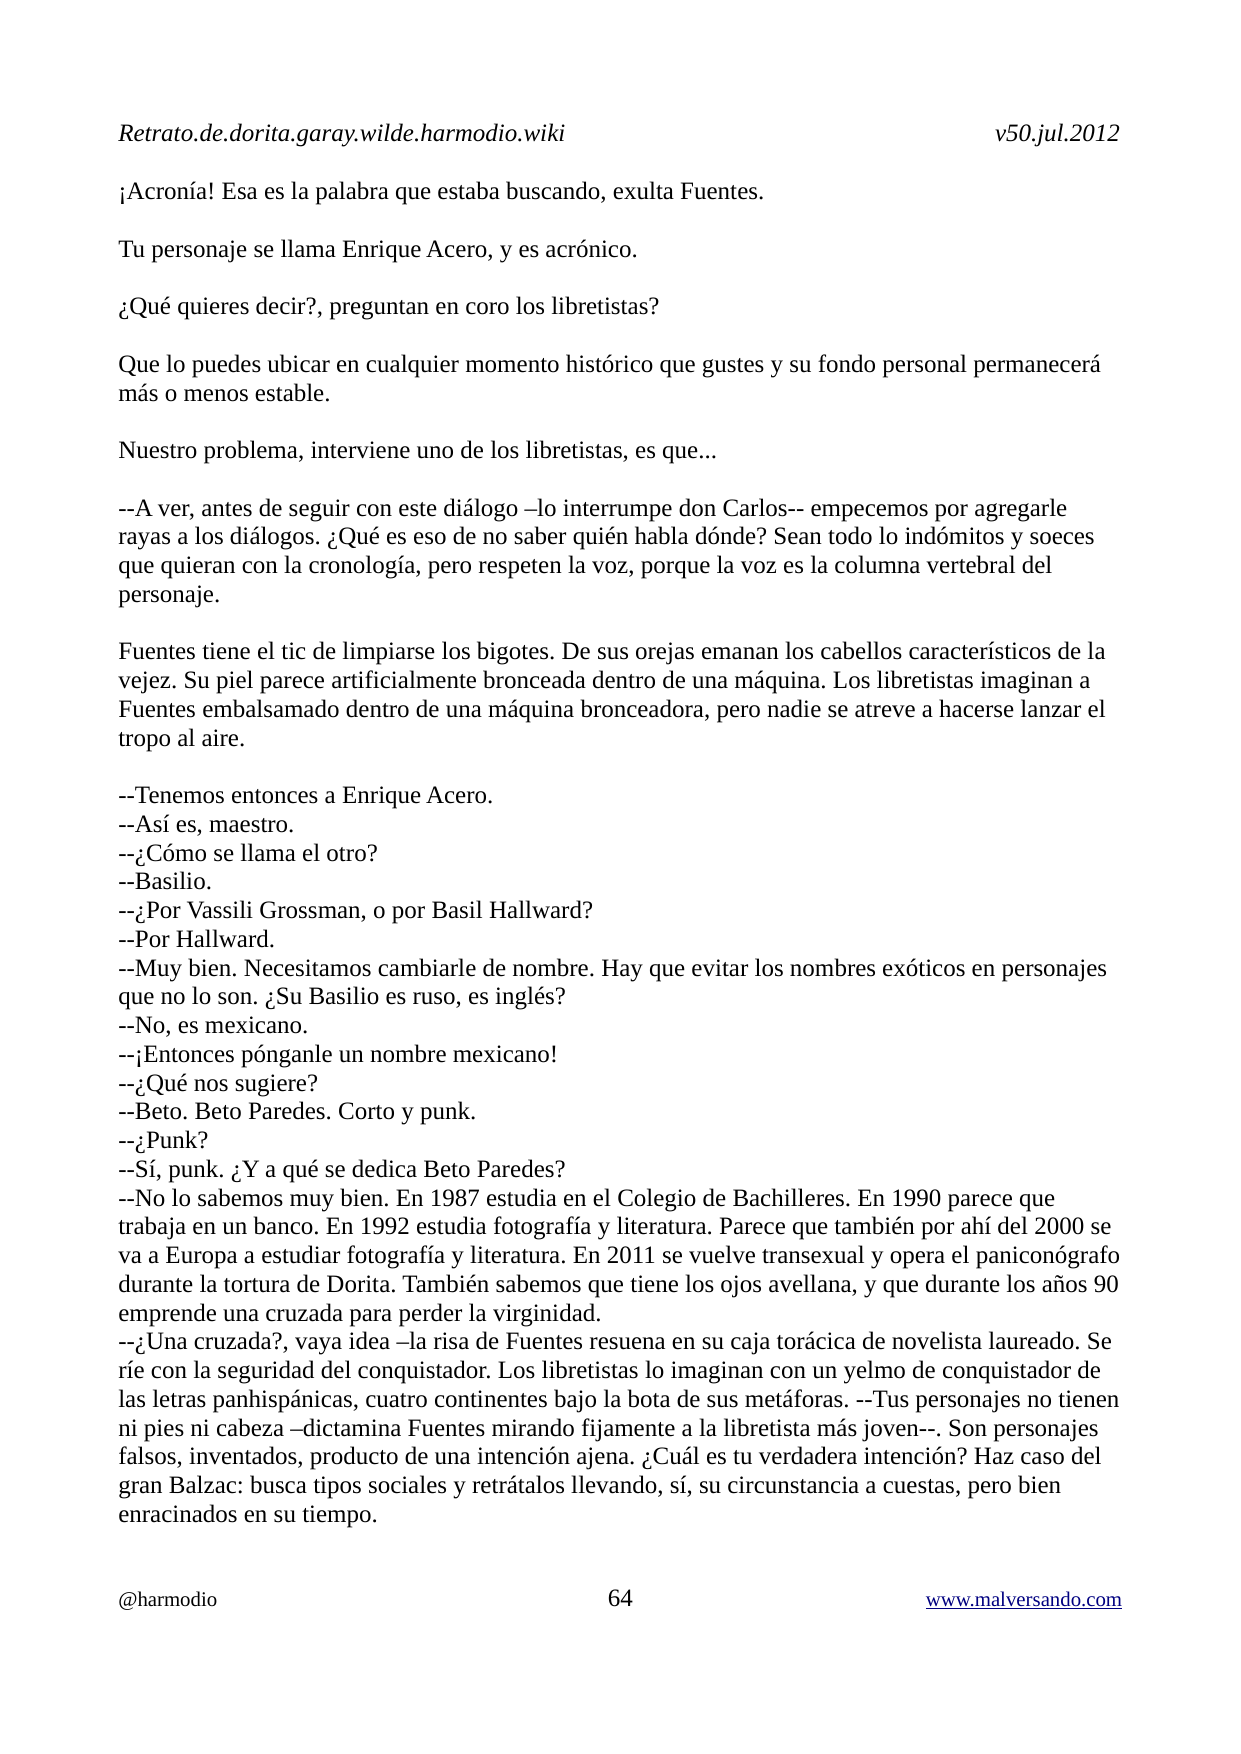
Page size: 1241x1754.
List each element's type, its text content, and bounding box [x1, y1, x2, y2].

text --No lo sabemos muy bien. En 1987 estudia en el Colegio de Bachilleres. En 1990 parece que trabaja en un banco. En 1992 estudia fotografía y literatura. Parece que también por ahí del 2000 se va a Europa a estudiar fotografía y literatura. En 2011 se vuelve transexual y opera el paniconógrafo durante la tortura de Dorita. También sabemos que tiene los ojos avellana, y que durante los años 90 emprende una cruzada para perder la virginidad. [118, 1183, 1122, 1326]
text --¿Punk? [118, 1125, 1122, 1154]
text --¿Una cruzada?, vaya idea –la risa de Fuentes resuena en su caja torácica de novelista laureado. Se ríe con la seguridad del conquistador. Los libretistas lo imaginan con un yelmo de conquistador de las letras panhispánicas, cuatro continentes bajo la bota de sus metáforas. --Tus personajes no tienen ni pies ni cabeza –dictamina Fuentes mirando fijamente a la libretista más joven--. Son personajes falsos, inventados, producto de una intención ajena. ¿Cuál es tu verdadera intención? Haz caso del gran Balzac: busca tipos sociales y retrátalos llevando, sí, su circunstancia a cuestas, pero bien enracinados en su tiempo. [118, 1326, 1122, 1528]
text --¿Cómo se llama el otro? [118, 838, 1122, 866]
text --¿Por Vassili Grossman, o por Basil Hallward? [118, 895, 1122, 924]
text Tu personaje se llama Enrique Acero, y es acrónico. [118, 234, 1122, 263]
text --A ver, antes de seguir con este diálogo –lo interrumpe don Carlos-- empecemos por agregarle rayas a los diálogos. ¿Qué es eso de no saber quién habla dónde? Sean todo lo indómitos y soeces que quieran con la cronología, pero respeten la voz, porque la voz es la columna vertebral del personaje. [118, 493, 1122, 608]
text Fuentes tiene el tic de limpiarse los bigotes. De sus orejas emanan los cabellos característicos de la vejez. Su piel parece artificialmente bronceada dentro de una máquina. Los libretistas imaginan a Fuentes embalsamado dentro de una máquina bronceadora, pero nadie se atreve a hacerse lanzar el tropo al aire. [118, 636, 1122, 751]
text --¡Entonces pónganle un nombre mexicano! [118, 1039, 1122, 1068]
text --Beto. Beto Paredes. Corto y punk. [118, 1096, 1122, 1125]
text --Por Hallward. [118, 924, 1122, 953]
text Que lo puedes ubicar en cualquier momento histórico que gustes y su fondo personal permanecerá más o menos estable. [118, 349, 1122, 406]
text ¿Qué quieres decir?, preguntan en coro los libretistas? [118, 291, 1122, 320]
text --Sí, punk. ¿Y a qué se dedica Beto Paredes? [118, 1154, 1122, 1183]
text Nuestro problema, interviene uno de los libretistas, es que... [118, 435, 1122, 464]
text --Tenemos entonces a Enrique Acero. [118, 780, 1122, 809]
text --¿Qué nos sugiere? [118, 1068, 1122, 1096]
text --Muy bien. Necesitamos cambiarle de nombre. Hay que evitar los nombres exóticos en personajes que no lo son. ¿Su Basilio es ruso, es inglés? [118, 953, 1122, 1010]
text --No, es mexicano. [118, 1010, 1122, 1039]
text --Basilio. [118, 866, 1122, 895]
text ¡Acronía! Esa es la palabra que estaba buscando, exulta Fuentes. [118, 176, 1122, 205]
text --Así es, maestro. [118, 809, 1122, 838]
